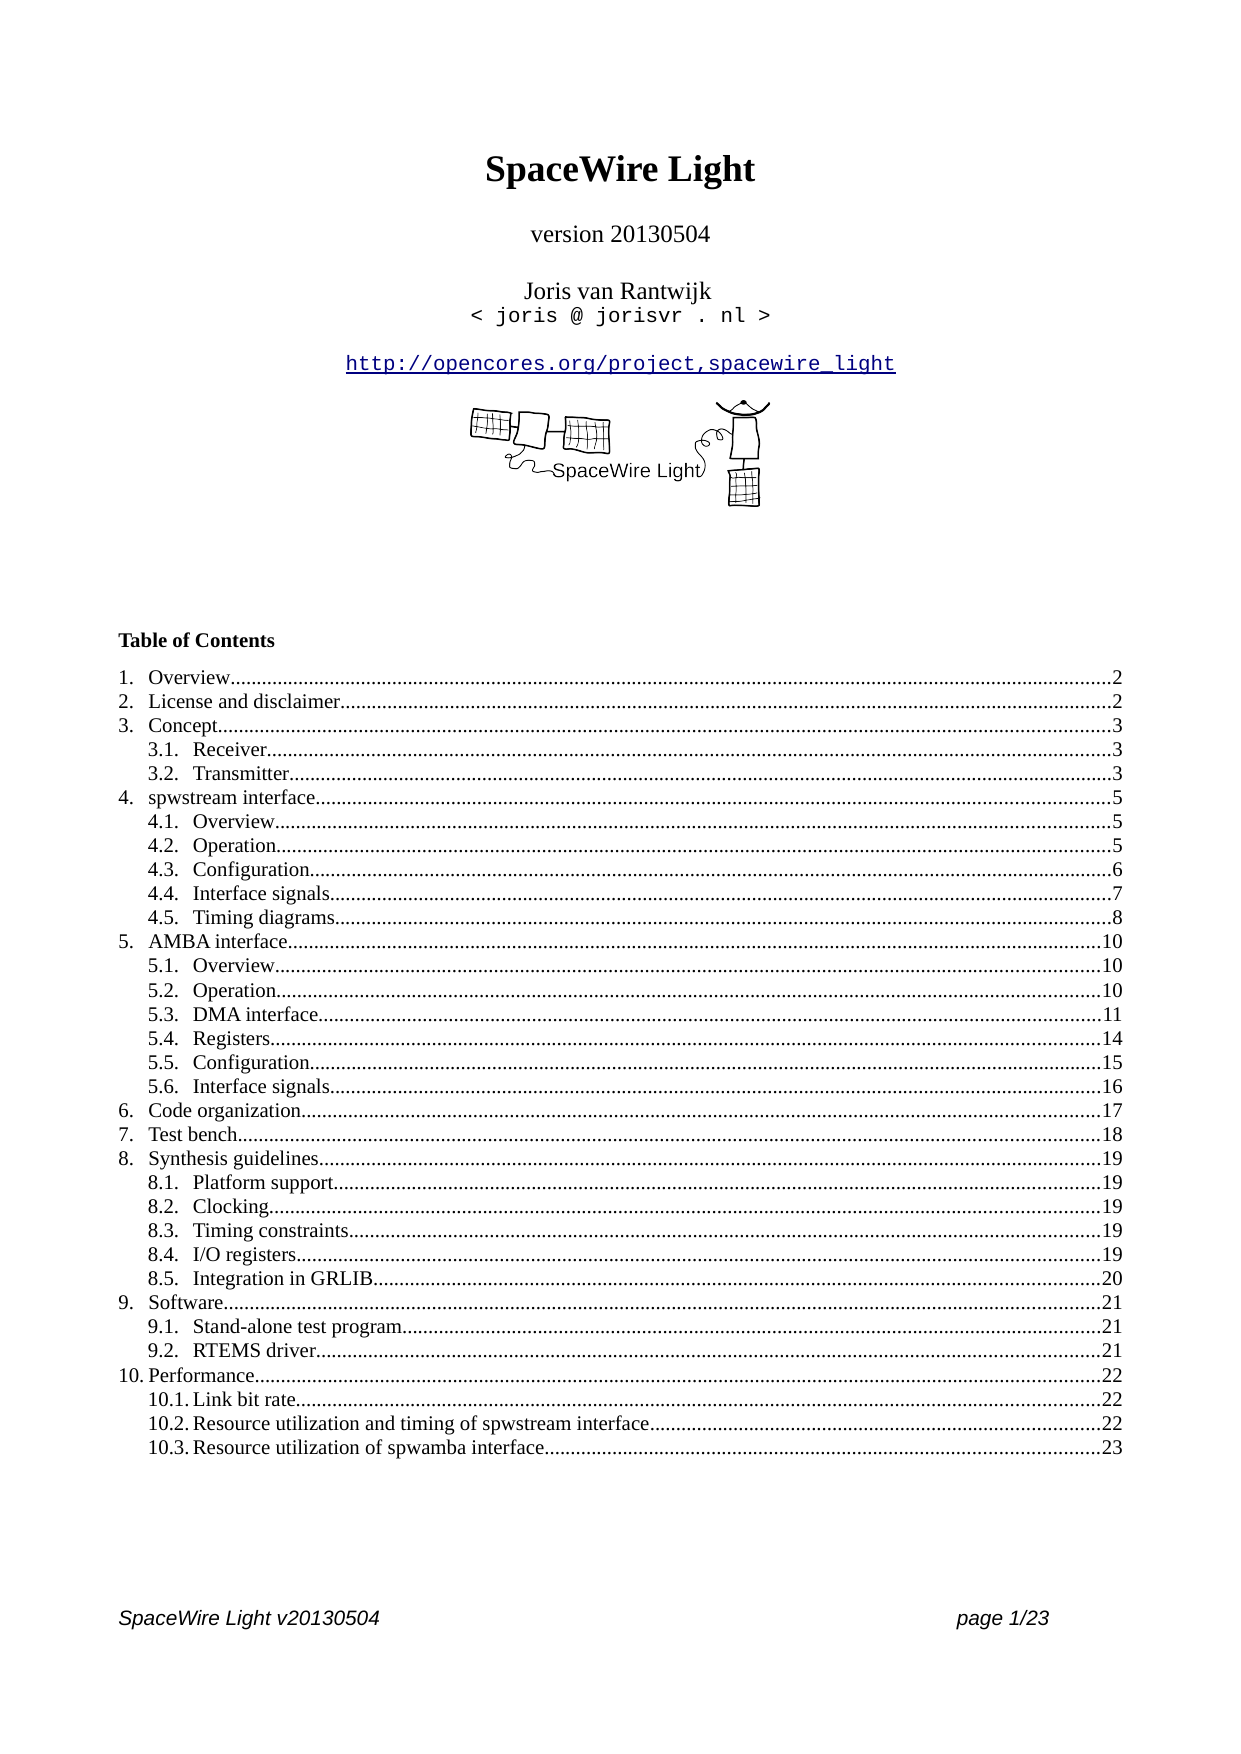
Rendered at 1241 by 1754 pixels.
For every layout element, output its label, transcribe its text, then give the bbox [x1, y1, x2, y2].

text Joris van Rantwijk [118, 276, 1122, 305]
text 5.2. Operation 10 [148, 977, 1122, 1002]
text 4.2. Operation 5 [148, 833, 1122, 857]
text 5.1. Overview 10 [148, 953, 1122, 977]
text 10.3. Resource utilization of spwamba interface 23 [148, 1435, 1122, 1459]
text 5.5. Configuration 15 [148, 1050, 1122, 1074]
text http://opencores.org/project,spacewire_light [118, 353, 1122, 376]
text 8.2. Clocking 19 [148, 1194, 1122, 1218]
text 4.1. Overview 5 [148, 809, 1122, 833]
text 10. Performance 22 [118, 1362, 1122, 1387]
subtitle Table of Contents [118, 628, 1122, 652]
text 8.4. I/O registers 19 [148, 1242, 1122, 1266]
picture [470, 400, 771, 507]
text 2. License and disclaimer 2 [118, 689, 1122, 713]
text 6. Code organization 17 [118, 1098, 1122, 1122]
text 10.1. Link bit rate 22 [148, 1387, 1122, 1411]
text 5.3. DMA interface 11 [148, 1002, 1122, 1026]
text 5.6. Interface signals 16 [148, 1074, 1122, 1098]
text 4. spwstream interface 5 [118, 785, 1122, 809]
text 9. Software 21 [118, 1290, 1122, 1314]
text 9.2. RTEMS driver 21 [148, 1338, 1122, 1362]
text 8. Synthesis guidelines 19 [118, 1146, 1122, 1170]
text < joris @ jorisvr . nl > [118, 305, 1122, 329]
text 4.4. Interface signals 7 [148, 881, 1122, 905]
text 3.2. Transmitter 3 [148, 761, 1122, 785]
text 4.5. Timing diagrams 8 [148, 905, 1122, 929]
text 5.4. Registers 14 [148, 1026, 1122, 1050]
text 9.1. Stand-alone test program 21 [148, 1314, 1122, 1338]
text 8.3. Timing constraints 19 [148, 1218, 1122, 1242]
text 3.1. Receiver 3 [148, 737, 1122, 761]
text 1. Overview 2 [118, 665, 1122, 689]
text 10.2. Resource utilization and timing of spwstream interface 22 [148, 1411, 1122, 1435]
text 3. Concept 3 [118, 713, 1122, 737]
text 8.1. Platform support 19 [148, 1170, 1122, 1194]
text 8.5. Integration in GRLIB 20 [148, 1266, 1122, 1290]
text 4.3. Configuration 6 [148, 857, 1122, 881]
text SpaceWire Light [118, 147, 1122, 190]
text 7. Test bench 18 [118, 1122, 1122, 1146]
text version 20130504 [118, 219, 1122, 247]
text 5. AMBA interface 10 [118, 929, 1122, 953]
